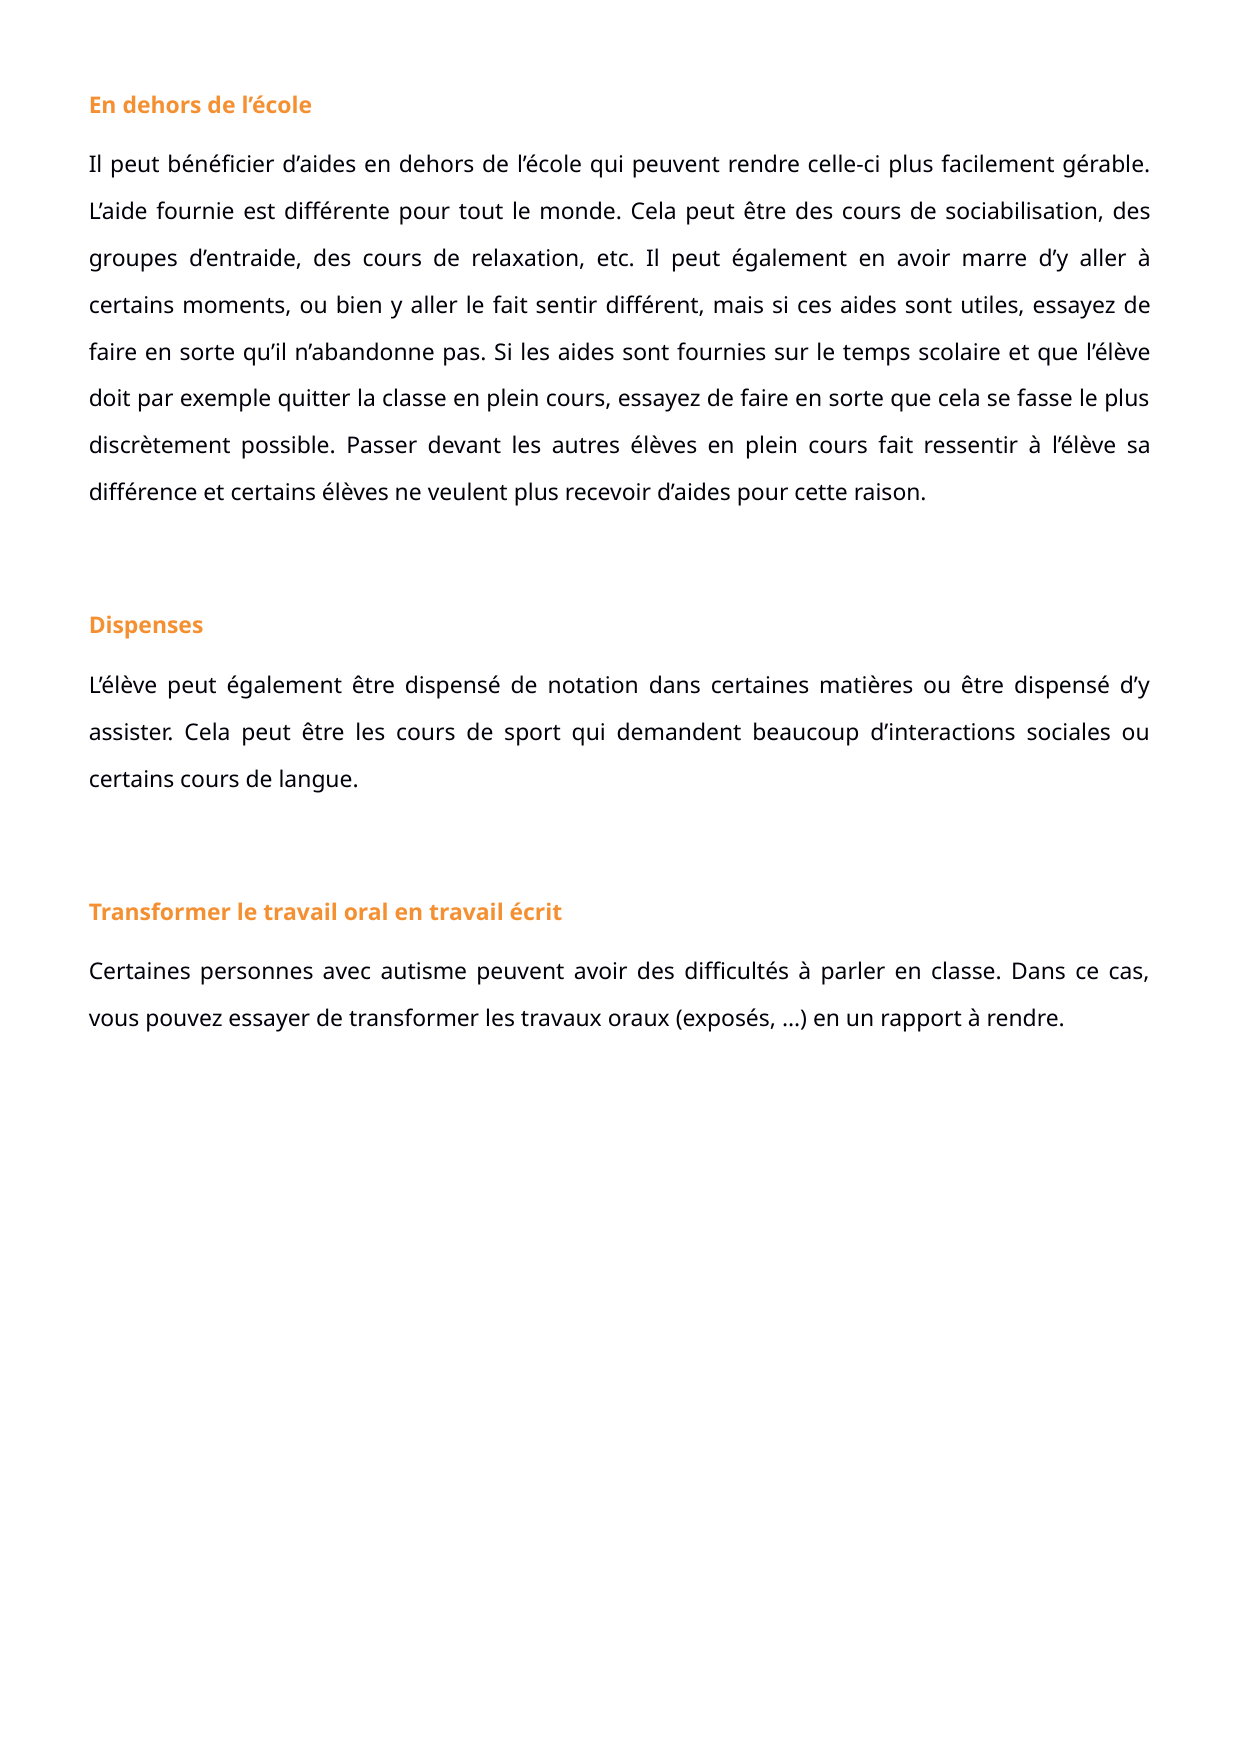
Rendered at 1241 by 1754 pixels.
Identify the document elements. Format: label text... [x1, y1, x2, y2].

text L’élève peut également être dispensé de notation dans certaines matières ou être dispensé d’y assister. Cela peut être les cours de sport qui demandent beaucoup d’interactions sociales ou certains cours de langue. [88, 669, 1152, 794]
text Il peut bénéficier d’aides en dehors de l’école qui peuvent rendre celle-ci plus facilement gérable. L’aide fournie est différente pour tout le monde. Cela peut être des cours de sociabilisation, des groupes d’entraide, des cours de relaxation, etc. Il peut également en avoir marre d’y aller à certains moments, ou bien y aller le fait sentir différent, mais si ces aides sont utiles, essayez de faire en sorte qu’il n’abandonne pas. Si les aides sont fournies sur le temps scolaire et que l’élève doit par exemple quitter la classe en plein cours, essayez de faire en sorte que cela se fasse le plus discrètement possible. Passer devant les autres élèves en plein cours fait ressentir à l’élève sa différence et certains élèves ne veulent plus recevoir d’aides pour cette raison. [88, 148, 1152, 507]
subtitle Transformer le travail oral en travail écrit [88, 896, 1152, 927]
subtitle Dispenses [88, 609, 1152, 641]
subtitle En dehors de l’école [88, 88, 1152, 120]
text Certaines personnes avec autisme peuvent avoir des difficultés à parler en classe. Dans ce cas, vous pouvez essayer de transformer les travaux oraux (exposés, …) en un rapport à rendre. [88, 955, 1152, 1033]
